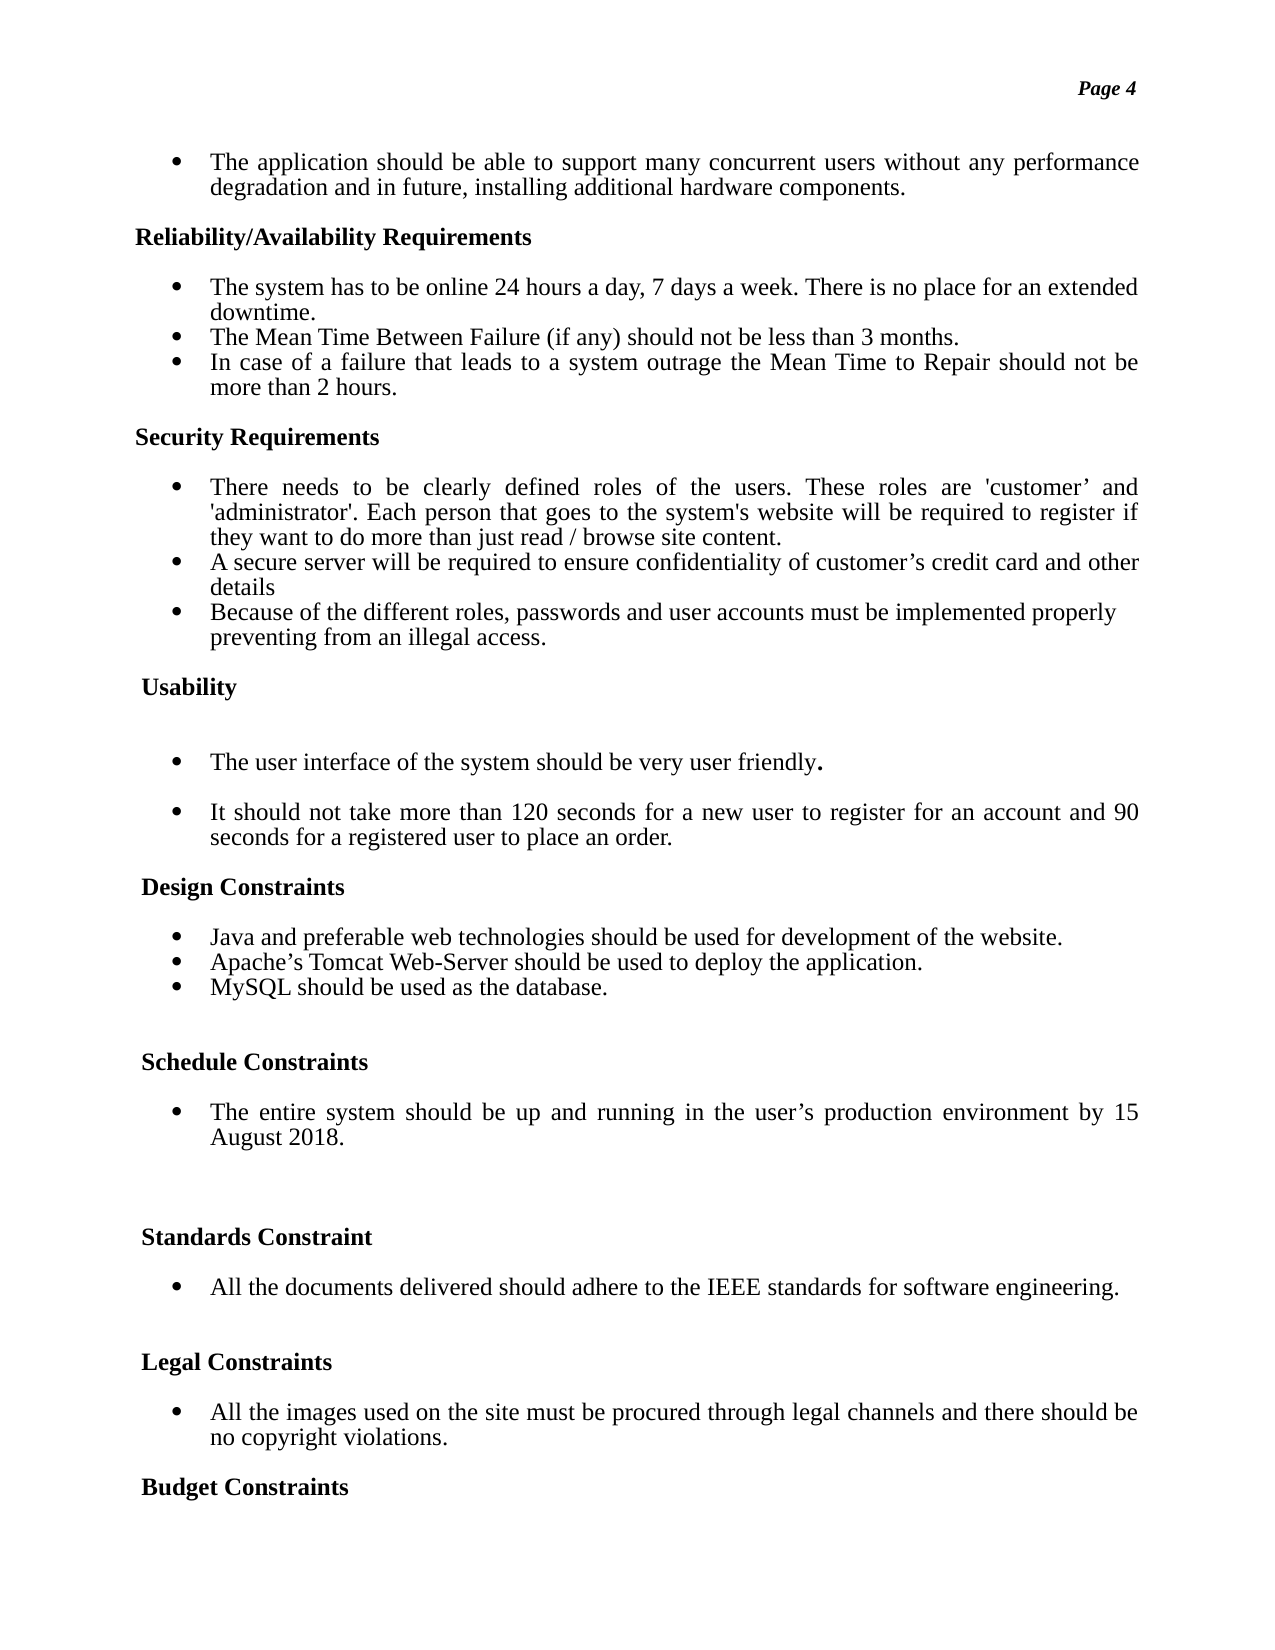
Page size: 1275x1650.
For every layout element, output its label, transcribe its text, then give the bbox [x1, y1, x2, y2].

list It should not take more than 120 seconds for a new user to register for an account and 90 seconds for a registered user to place an order. [172, 800, 1140, 850]
list The entire system should be up and running in the user’s production environment by 15 August 2018. [172, 1100, 1140, 1150]
subtitle Usability [135, 675, 1140, 700]
subtitle Legal Constraints [135, 1350, 1140, 1375]
list All the images used on the site must be procured through legal channels and there should be no copyright violations. [172, 1400, 1140, 1450]
subtitle Security Requirements [135, 425, 1140, 450]
list There needs to be clearly defined roles of the users. These roles are 'customer’ and 'administrator'. Each person that goes to the system's website will be required to register if they want to do more than just read / browse site content. [172, 475, 1140, 550]
subtitle Design Constraints [135, 875, 1140, 900]
list preventing from an illegal access. [135, 625, 1140, 650]
list Apache’s Tomcat Web-Server should be used to deploy the application. [172, 950, 1140, 975]
subtitle Reliability/Availability Requirements [135, 225, 1140, 250]
subtitle Standards Constraint [135, 1225, 1140, 1250]
list The system has to be online 24 hours a day, 7 days a week. There is no place for an extended downtime. [172, 275, 1140, 325]
subtitle Budget Constraints [135, 1475, 1140, 1500]
list The Mean Time Between Failure (if any) should not be less than 3 months. [172, 325, 1140, 350]
list In case of a failure that leads to a system outrage the Mean Time to Repair should not be more than 2 hours. [172, 350, 1140, 400]
list The application should be able to support many concurrent users without any performance degradation and in future, installing additional hardware components. [172, 150, 1140, 200]
list A secure server will be required to ensure confidentiality of customer’s credit card and other details [172, 550, 1140, 600]
list All the documents delivered should adhere to the IEEE standards for software engineering. [172, 1275, 1140, 1300]
subtitle Schedule Constraints [135, 1050, 1140, 1075]
list Java and preferable web technologies should be used for development of the website. [172, 925, 1140, 950]
subtitle The user interface of the system should be very user friendly. [172, 750, 1140, 775]
list Because of the different roles, passwords and user accounts must be implemented properly [172, 600, 1140, 625]
list MySQL should be used as the database. [172, 975, 1140, 1000]
